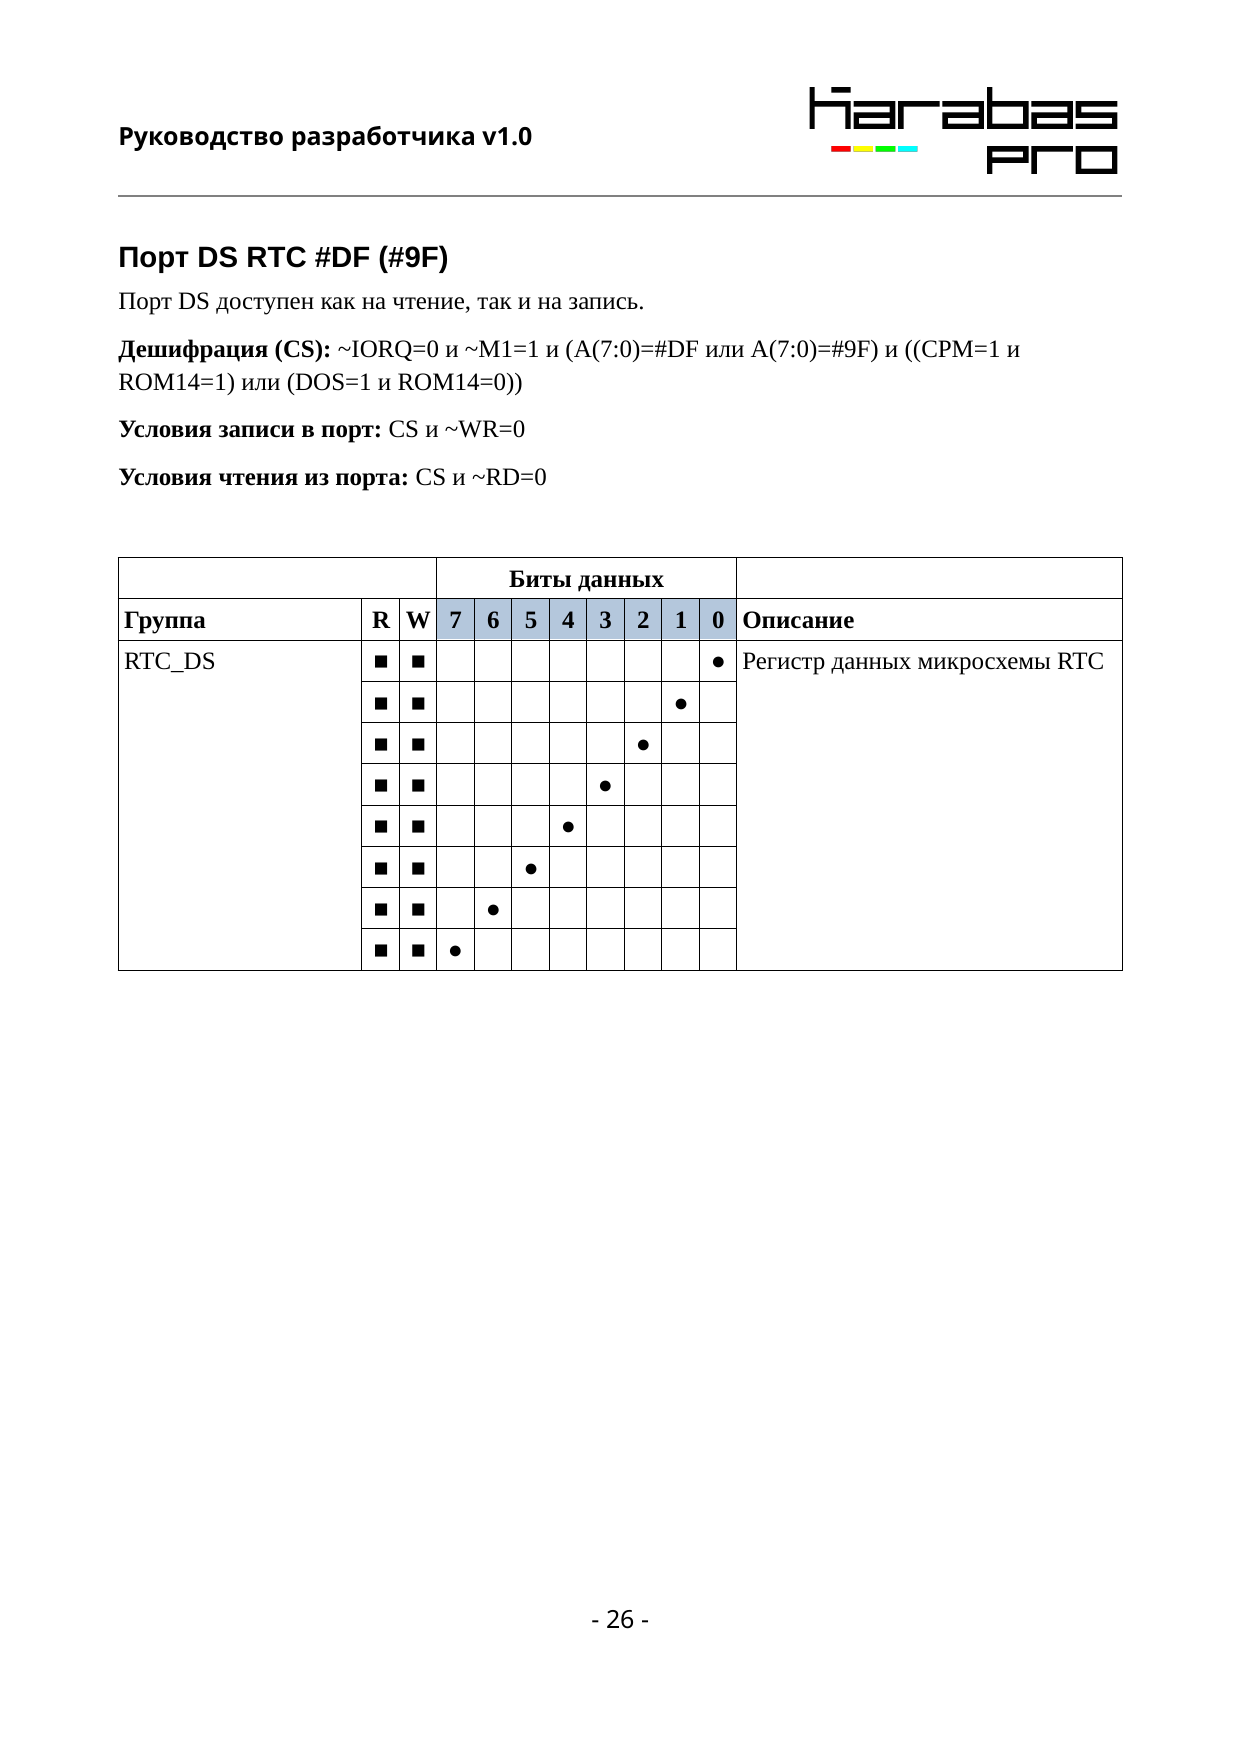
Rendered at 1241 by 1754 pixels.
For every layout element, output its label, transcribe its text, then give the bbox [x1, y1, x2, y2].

table_cell W [400, 599, 436, 639]
table_cell 3 [587, 599, 624, 639]
table_cell R [362, 599, 399, 639]
table_cell [550, 929, 586, 969]
table_cell [550, 723, 586, 763]
subtitle Порт DS RTC #DF (#9F) [118, 240, 1122, 273]
table_cell ● [475, 888, 511, 928]
table_cell [700, 682, 736, 722]
table_cell [475, 641, 511, 681]
table_cell [700, 723, 736, 763]
table_header [737, 558, 1122, 598]
table_cell [700, 764, 736, 804]
picture [809, 84, 1120, 174]
table_cell ● [625, 723, 661, 763]
table_cell [550, 888, 586, 928]
table_cell ● [550, 806, 586, 846]
table_cell ● [662, 682, 699, 722]
table_cell [512, 723, 549, 763]
table_cell ■ [362, 682, 399, 722]
text Условия чтения из порта: CS и ~RD=0 [118, 462, 1122, 491]
table_cell [662, 806, 699, 846]
table_cell 4 [550, 599, 586, 639]
table_cell ● [587, 764, 624, 804]
table_cell ■ [400, 888, 436, 928]
table_cell [662, 847, 699, 887]
table_cell RTC_DS [119, 641, 361, 969]
table_cell ■ [362, 641, 399, 681]
table_cell [437, 682, 474, 722]
table_cell [587, 847, 624, 887]
text Условия записи в порт: CS и ~WR=0 [118, 414, 1122, 443]
table_cell [437, 764, 474, 804]
table_cell [550, 847, 586, 887]
table_cell [625, 806, 661, 846]
table_cell ■ [400, 764, 436, 804]
table_cell [512, 641, 549, 681]
table_cell [437, 806, 474, 846]
text Порт DS доступен как на чтение, так и на запись. [118, 286, 1122, 315]
table_cell [700, 806, 736, 846]
table_cell [625, 929, 661, 969]
table_cell [437, 641, 474, 681]
table_cell [437, 888, 474, 928]
table_cell [587, 682, 624, 722]
table_cell ■ [362, 764, 399, 804]
table_cell ■ [400, 847, 436, 887]
table_cell [512, 929, 549, 969]
table_cell [587, 888, 624, 928]
table_cell ■ [362, 929, 399, 969]
table_cell ● [700, 641, 736, 681]
table_cell [587, 806, 624, 846]
table_cell [550, 764, 586, 804]
table_cell ■ [400, 806, 436, 846]
table_cell [662, 888, 699, 928]
table_cell [475, 723, 511, 763]
table_cell ■ [400, 723, 436, 763]
table_cell 6 [475, 599, 511, 639]
table_cell [700, 847, 736, 887]
table_header [119, 558, 436, 598]
table_cell [550, 641, 586, 681]
table_cell [512, 764, 549, 804]
table_cell [475, 847, 511, 887]
table_cell [662, 929, 699, 969]
table_cell ● [437, 929, 474, 969]
table_cell [625, 764, 661, 804]
text Дешифрация (CS): ~IORQ=0 и ~M1=1 и (A(7:0)=#DF или A(7:0)=#9F) и ((CPM=1 и ROM14=1) или (DOS=1 и ROM14=0)) [118, 334, 1122, 395]
table_cell [587, 641, 624, 681]
table_cell 7 [437, 599, 474, 639]
table_cell [587, 929, 624, 969]
table_cell ■ [400, 641, 436, 681]
table_cell [512, 682, 549, 722]
table_header Биты данных [437, 558, 736, 598]
table_cell Регистр данных микросхемы RTC [737, 641, 1122, 969]
table_cell [700, 929, 736, 969]
table_cell [662, 641, 699, 681]
table_cell ● [512, 847, 549, 887]
table_cell ■ [400, 929, 436, 969]
table_cell ■ [362, 723, 399, 763]
table_cell [625, 682, 661, 722]
table_cell [587, 723, 624, 763]
table_cell 1 [662, 599, 699, 639]
table_cell ■ [362, 847, 399, 887]
table_cell [512, 888, 549, 928]
table_cell [700, 888, 736, 928]
table_cell ■ [400, 682, 436, 722]
table_cell [475, 929, 511, 969]
table_cell [475, 806, 511, 846]
table_cell [625, 888, 661, 928]
table_cell [550, 682, 586, 722]
table_cell [437, 723, 474, 763]
table_cell [475, 682, 511, 722]
table_cell [512, 806, 549, 846]
table_cell Описание [737, 599, 1122, 639]
table_cell ■ [362, 806, 399, 846]
table_cell ■ [362, 888, 399, 928]
table_cell Группа [119, 599, 361, 639]
table_cell [662, 764, 699, 804]
table_cell [475, 764, 511, 804]
table_cell 0 [700, 599, 736, 639]
table_cell [625, 641, 661, 681]
table_cell [662, 723, 699, 763]
table_cell [625, 847, 661, 887]
table_cell 5 [512, 599, 549, 639]
table_cell [437, 847, 474, 887]
table_cell 2 [625, 599, 661, 639]
